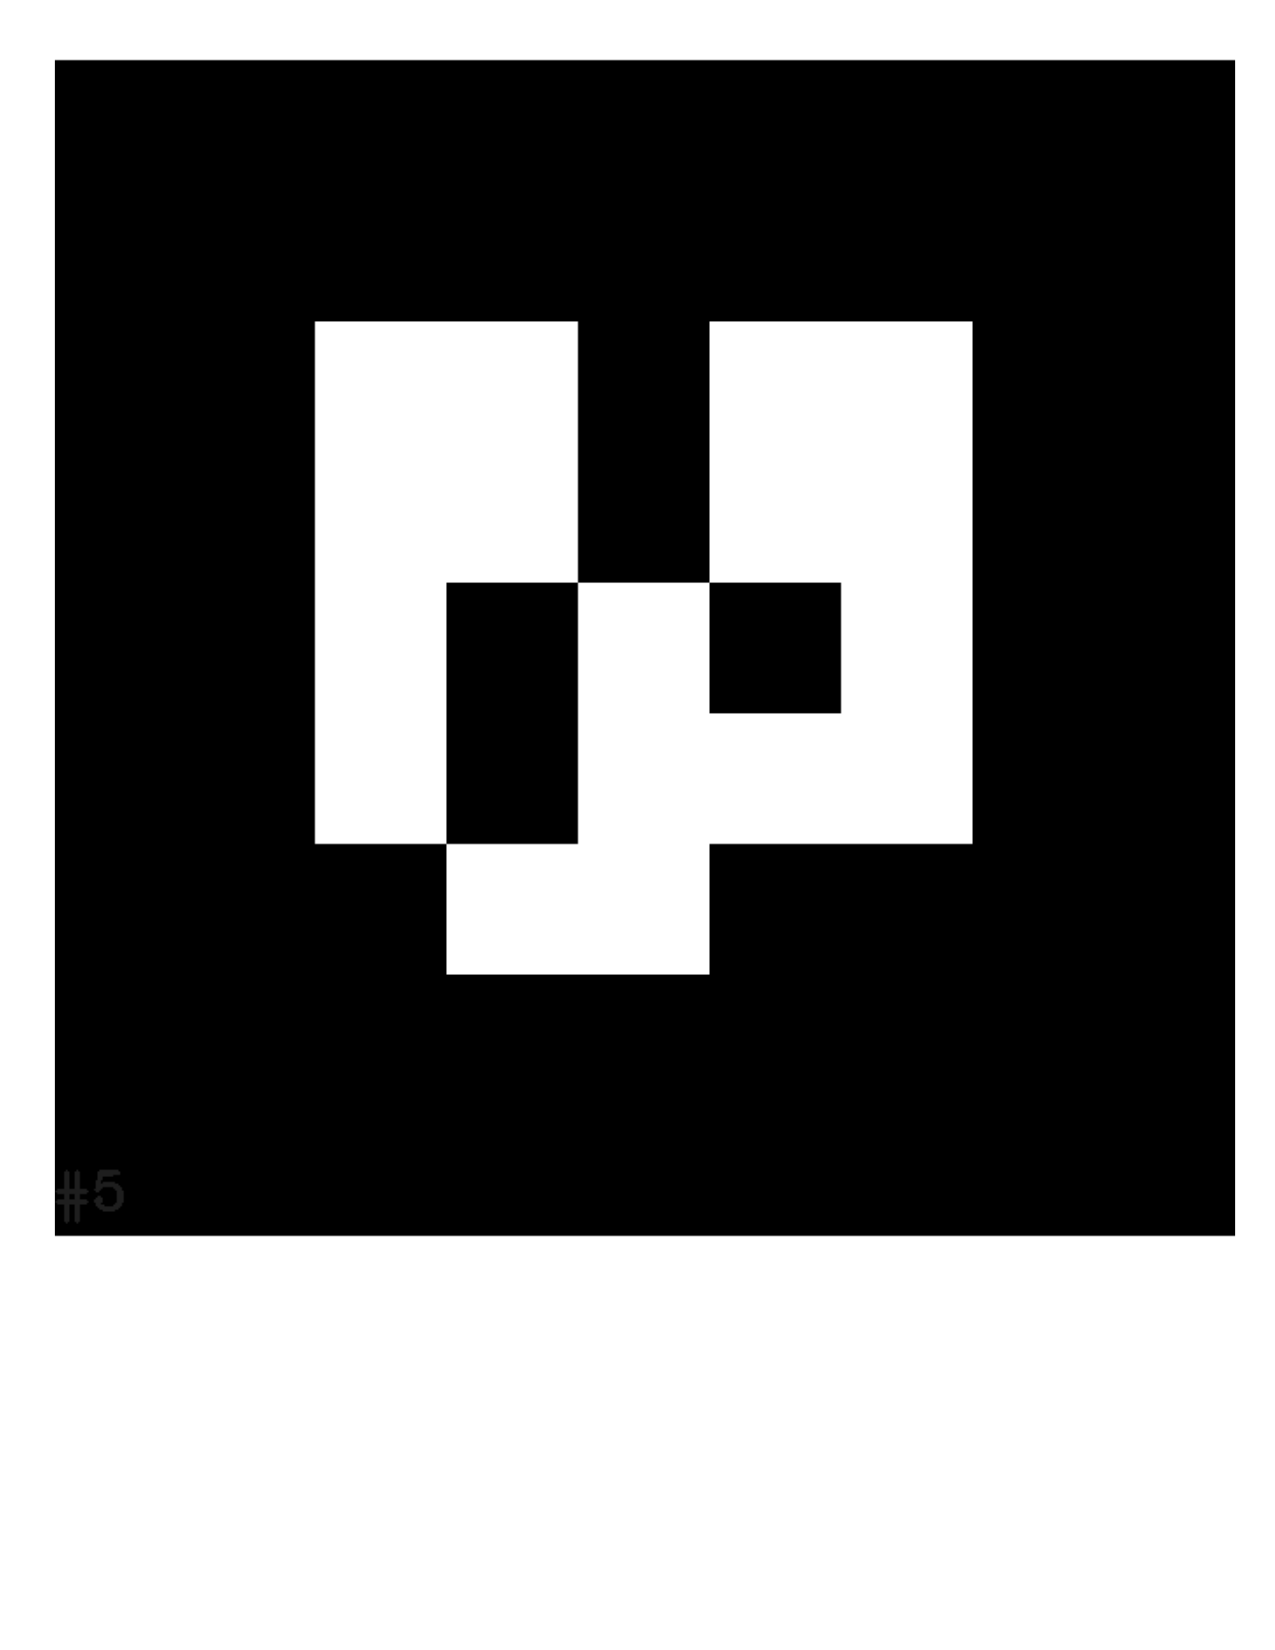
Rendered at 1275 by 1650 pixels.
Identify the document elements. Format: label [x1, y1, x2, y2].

picture [54, 57, 1236, 1238]
